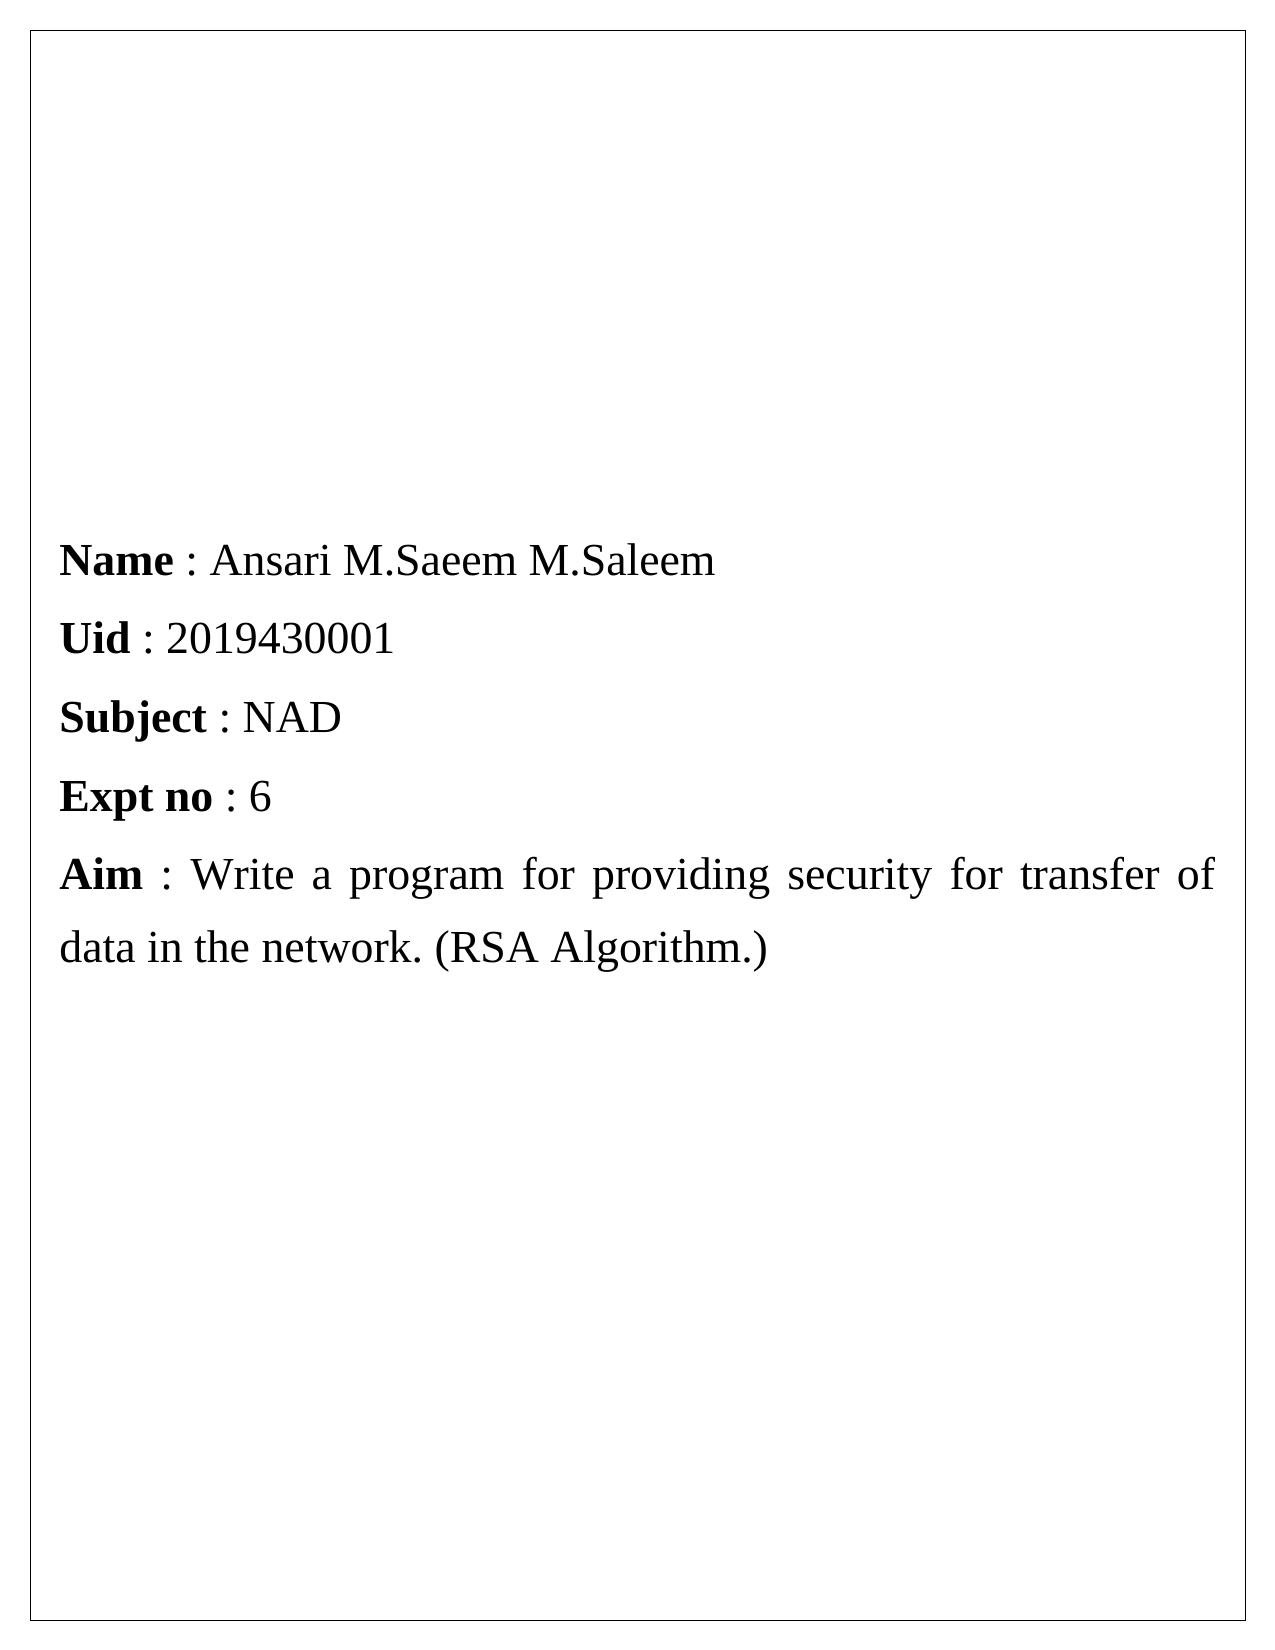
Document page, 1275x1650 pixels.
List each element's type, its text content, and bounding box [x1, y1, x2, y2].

text Name : Ansari M.Saeem M.Saleem [59, 532, 1216, 585]
text Aim : Write a program for providing security for transfer of data in the network. (RSA Algorithm.) [59, 847, 1216, 972]
text Subject : NAD [59, 689, 1216, 742]
text Uid : 2019430001 [59, 611, 1216, 663]
text Expt no : 6 [59, 768, 1216, 821]
